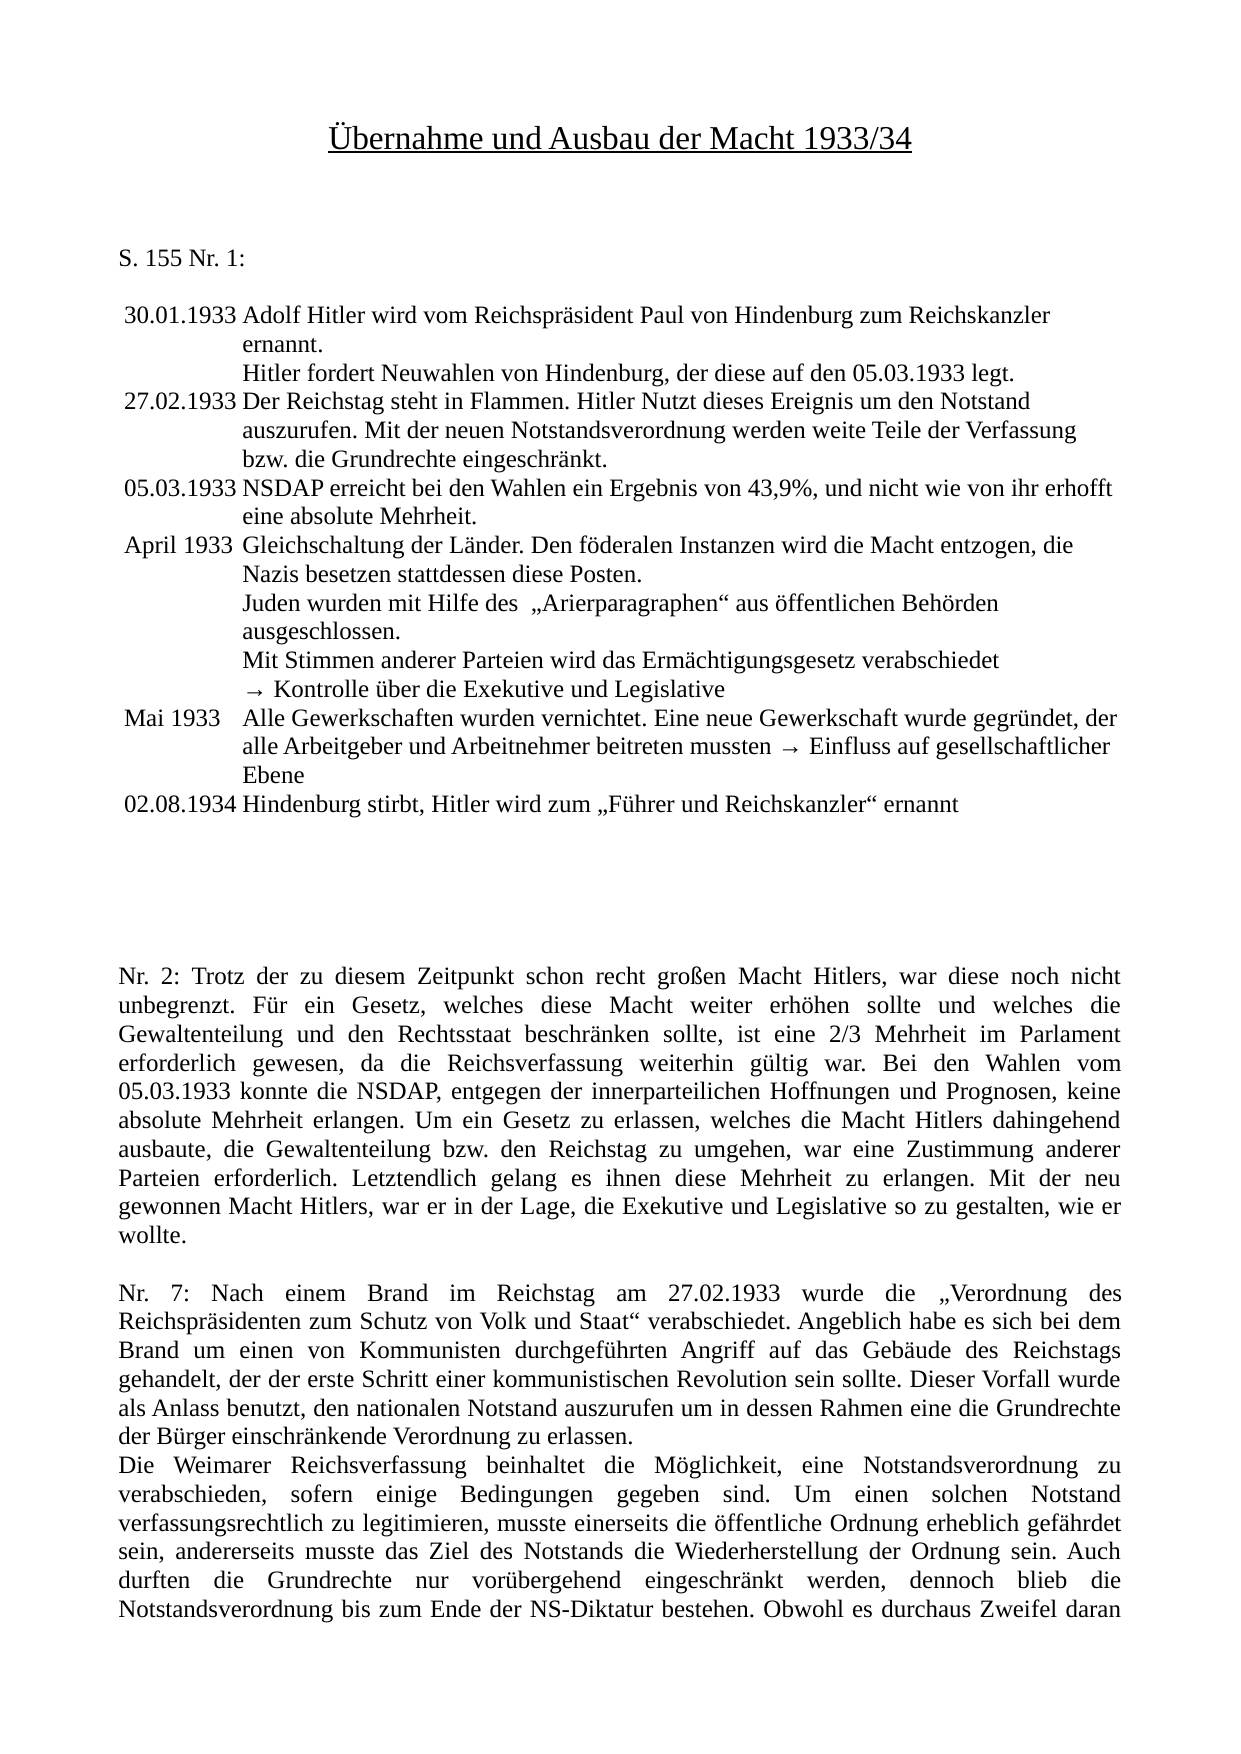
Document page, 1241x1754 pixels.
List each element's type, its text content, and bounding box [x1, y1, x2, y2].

table_cell [124, 358, 242, 386]
text Übernahme und Ausbau der Macht 1933/34 [118, 118, 1122, 156]
table_cell April 1933 [124, 530, 242, 703]
table_header 30.01.1933 [124, 300, 242, 358]
table_cell Der Reichstag steht in Flammen. Hitler Nutzt dieses Ereignis um den Notstand auszurufen. Mit der neuen Notstandsverordnung werden weite Teile der Verfassung bzw. die Grundrechte eingeschränkt. [242, 386, 1122, 473]
text Nr. 7: Nach einem Brand im Reichstag am 27.02.1933 wurde die „Verordnung des Reichspräsidenten zum Schutz von Volk und Staat“ verabschiedet. Angeblich habe es sich bei dem Brand um einen von Kommunisten durchgeführten Angriff auf das Gebäude des Reichstags gehandelt, der der erste Schritt einer kommunistischen Revolution sein sollte. Dieser Vorfall wurde als Anlass benutzt, den nationalen Notstand auszurufen um in dessen Rahmen eine die Grundrechte der Bürger einschränkende Verordnung zu erlassen. [118, 1278, 1122, 1450]
table_cell 27.02.1933 [124, 386, 242, 473]
table_cell Hitler fordert Neuwahlen von Hindenburg, der diese auf den 05.03.1933 legt. [242, 358, 1122, 386]
table_cell Alle Gewerkschaften wurden vernichtet. Eine neue Gewerkschaft wurde gegründet, der alle Arbeitgeber und Arbeitnehmer beitreten mussten → Einfluss auf gesellschaftlicher Ebene [242, 703, 1122, 789]
text Nr. 2: Trotz der zu diesem Zeitpunkt schon recht großen Macht Hitlers, war diese noch nicht unbegrenzt. Für ein Gesetz, welches diese Macht weiter erhöhen sollte und welches die Gewaltenteilung und den Rechtsstaat beschränken sollte, ist eine 2/3 Mehrheit im Parlament erforderlich gewesen, da die Reichsverfassung weiterhin gültig war. Bei den Wahlen vom 05.03.1933 konnte die NSDAP, entgegen der innerparteilichen Hoffnungen und Prognosen, keine absolute Mehrheit erlangen. Um ein Gesetz zu erlassen, welches die Macht Hitlers dahingehend ausbaute, die Gewaltenteilung bzw. den Reichstag zu umgehen, war eine Zustimmung anderer Parteien erforderlich. Letztendlich gelang es ihnen diese Mehrheit zu erlangen. Mit der neu gewonnen Macht Hitlers, war er in der Lage, die Exekutive und Legislative so zu gestalten, wie er wollte. [118, 961, 1122, 1249]
table_cell 05.03.1933 [124, 473, 242, 530]
text Die Weimarer Reichsverfassung beinhaltet die Möglichkeit, eine Notstandsverordnung zu verabschieden, sofern einige Bedingungen gegeben sind. Um einen solchen Notstand verfassungsrechtlich zu legitimieren, musste einerseits die öffentliche Ordnung erheblich gefährdet sein, andererseits musste das Ziel des Notstands die Wiederherstellung der Ordnung sein. Auch durften die Grundrechte nur vorübergehend eingeschränkt werden, dennoch blieb die Notstandsverordnung bis zum Ende der NS-Diktatur bestehen. Obwohl es durchaus Zweifel daran [118, 1450, 1122, 1623]
text S. 155 Nr. 1: [118, 243, 1122, 271]
table_cell Gleichschaltung der Länder. Den föderalen Instanzen wird die Macht entzogen, die Nazis besetzen stattdessen diese Posten. Juden wurden mit Hilfe des „Arierparagraphen“ aus öffentlichen Behörden ausgeschlossen. Mit Stimmen anderer Parteien wird das Ermächtigungsgesetz verabschiedet → Kontrolle über die Exekutive und Legislative [242, 530, 1122, 703]
table_header Adolf Hitler wird vom Reichspräsident Paul von Hindenburg zum Reichskanzler ernannt. [242, 300, 1122, 358]
table_cell NSDAP erreicht bei den Wahlen ein Ergebnis von 43,9%, und nicht wie von ihr erhofft eine absolute Mehrheit. [242, 473, 1122, 530]
table_cell Mai 1933 [124, 703, 242, 789]
table_cell Hindenburg stirbt, Hitler wird zum „Führer und Reichskanzler“ ernannt [242, 789, 1122, 818]
table_cell 02.08.1934 [124, 789, 242, 818]
